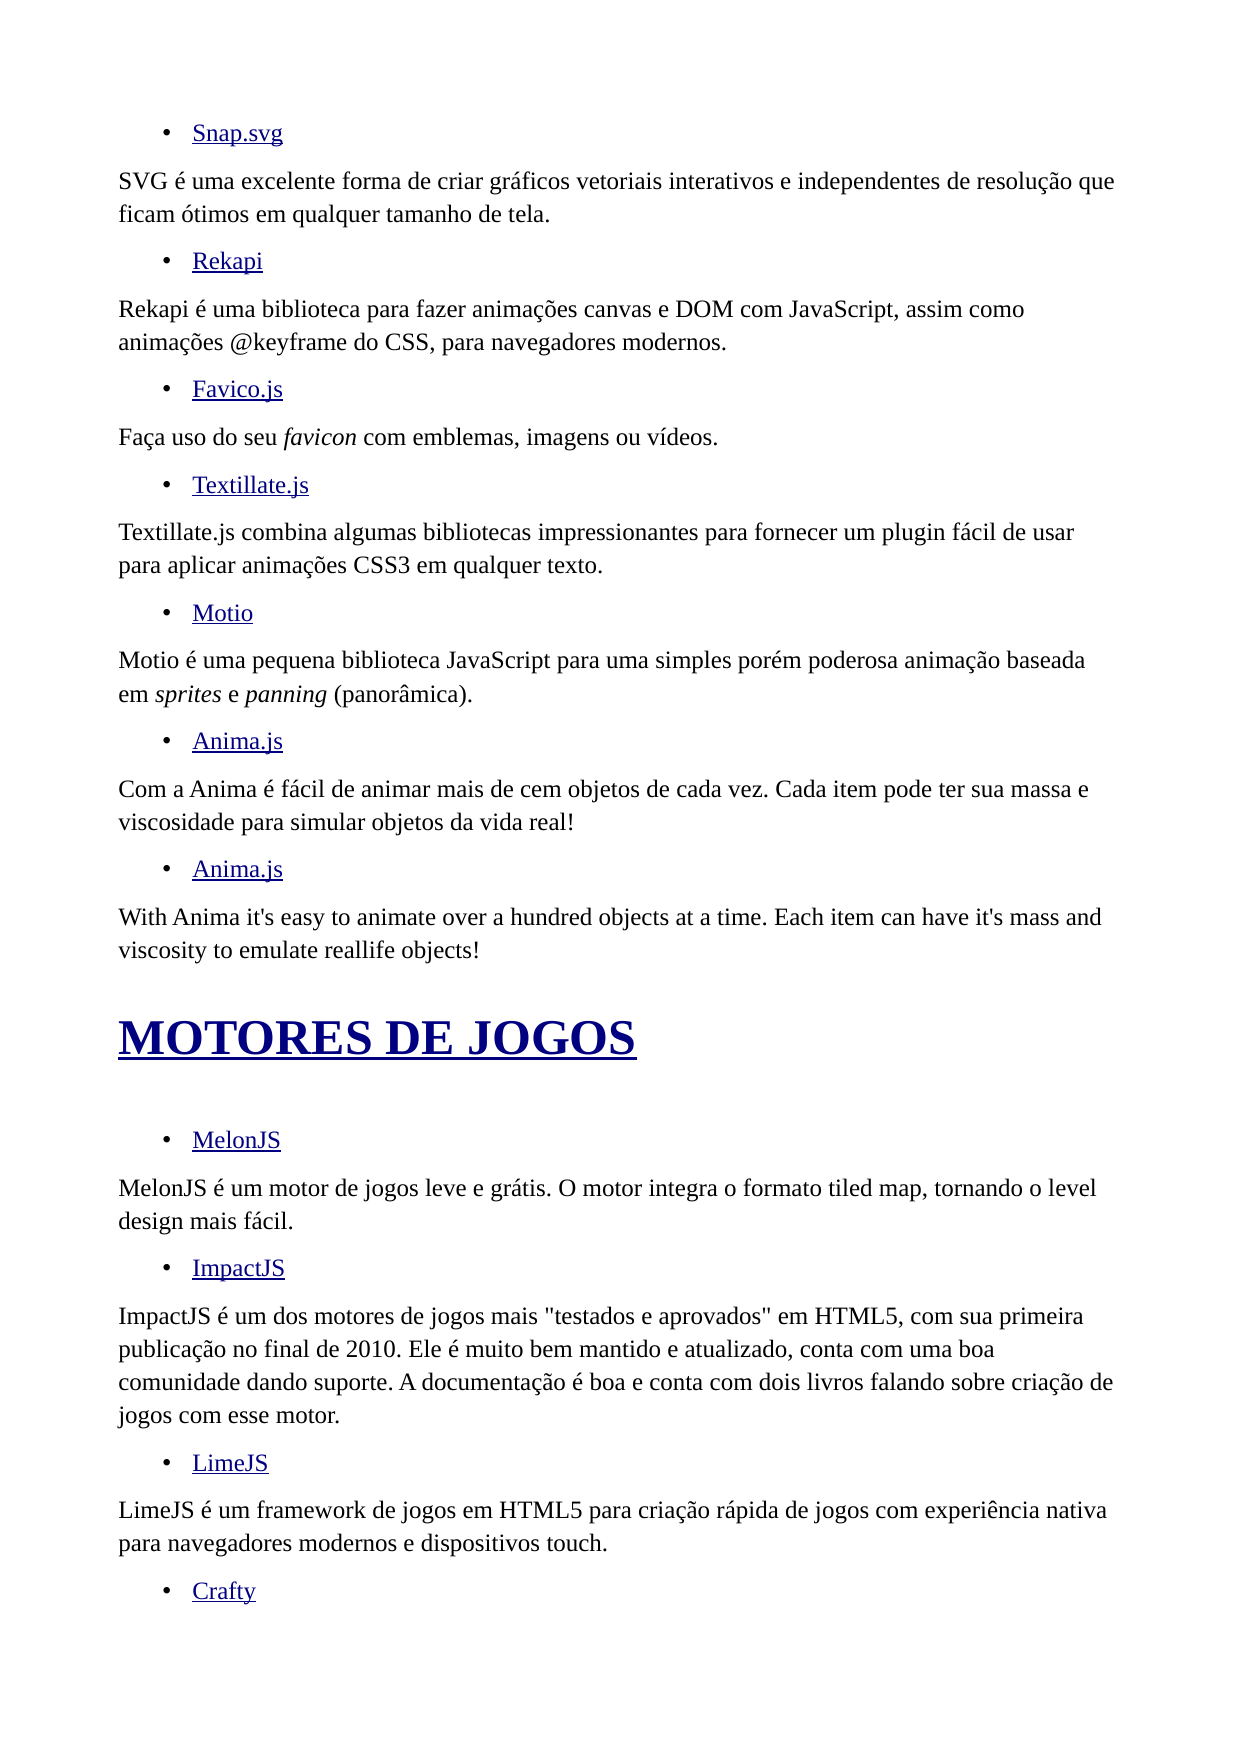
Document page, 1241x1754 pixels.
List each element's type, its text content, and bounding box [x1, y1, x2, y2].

list Motio [162, 598, 1122, 627]
list MelonJS [162, 1125, 1122, 1154]
list Anima.js [162, 854, 1122, 883]
list ImpactJS [162, 1253, 1122, 1282]
text Com a Anima é fácil de animar mais de cem objetos de cada vez. Cada item pode ter sua massa e viscosidade para simular objetos da vida real! [118, 774, 1122, 836]
list LimeJS [162, 1448, 1122, 1477]
list Favico.js [162, 374, 1122, 403]
text With Anima it's easy to animate over a hundred objects at a time. Each item can have it's mass and viscosity to emulate reallife objects! [118, 902, 1122, 964]
text ImpactJS é um dos motores de jogos mais "testados e aprovados" em HTML5, com sua primeira publicação no final de 2010. Ele é muito bem mantido e atualizado, conta com uma boa comunidade dando suporte. A documentação é boa e conta com dois livros falando sobre criação de jogos com esse motor. [118, 1301, 1122, 1429]
text Textillate.js combina algumas bibliotecas impressionantes para fornecer um plugin fácil de usar para aplicar animações CSS3 em qualquer texto. [118, 517, 1122, 579]
text LimeJS é um framework de jogos em HTML5 para criação rápida de jogos com experiência nativa para navegadores modernos e dispositivos touch. [118, 1495, 1122, 1557]
subtitle MOTORES DE JOGOS [118, 1008, 1122, 1065]
text MelonJS é um motor de jogos leve e grátis. O motor integra o formato tiled map, tornando o level design mais fácil. [118, 1173, 1122, 1235]
text Motio é uma pequena biblioteca JavaScript para uma simples porém poderosa animação baseada em sprites e panning (panorâmica). [118, 646, 1122, 707]
list Snap.svg [162, 118, 1122, 147]
text Rekapi é uma biblioteca para fazer animações canvas e DOM com JavaScript, assim como animações @keyframe do CSS, para navegadores modernos. [118, 294, 1122, 356]
list Rekapi [162, 246, 1122, 275]
text SVG é uma excelente forma de criar gráficos vetoriais interativos e independentes de resolução que ficam ótimos em qualquer tamanho de tela. [118, 166, 1122, 227]
list Textillate.js [162, 470, 1122, 498]
text Faça uso do seu favicon com emblemas, imagens ou vídeos. [118, 422, 1122, 451]
list Anima.js [162, 726, 1122, 755]
list Crafty [162, 1576, 1122, 1605]
